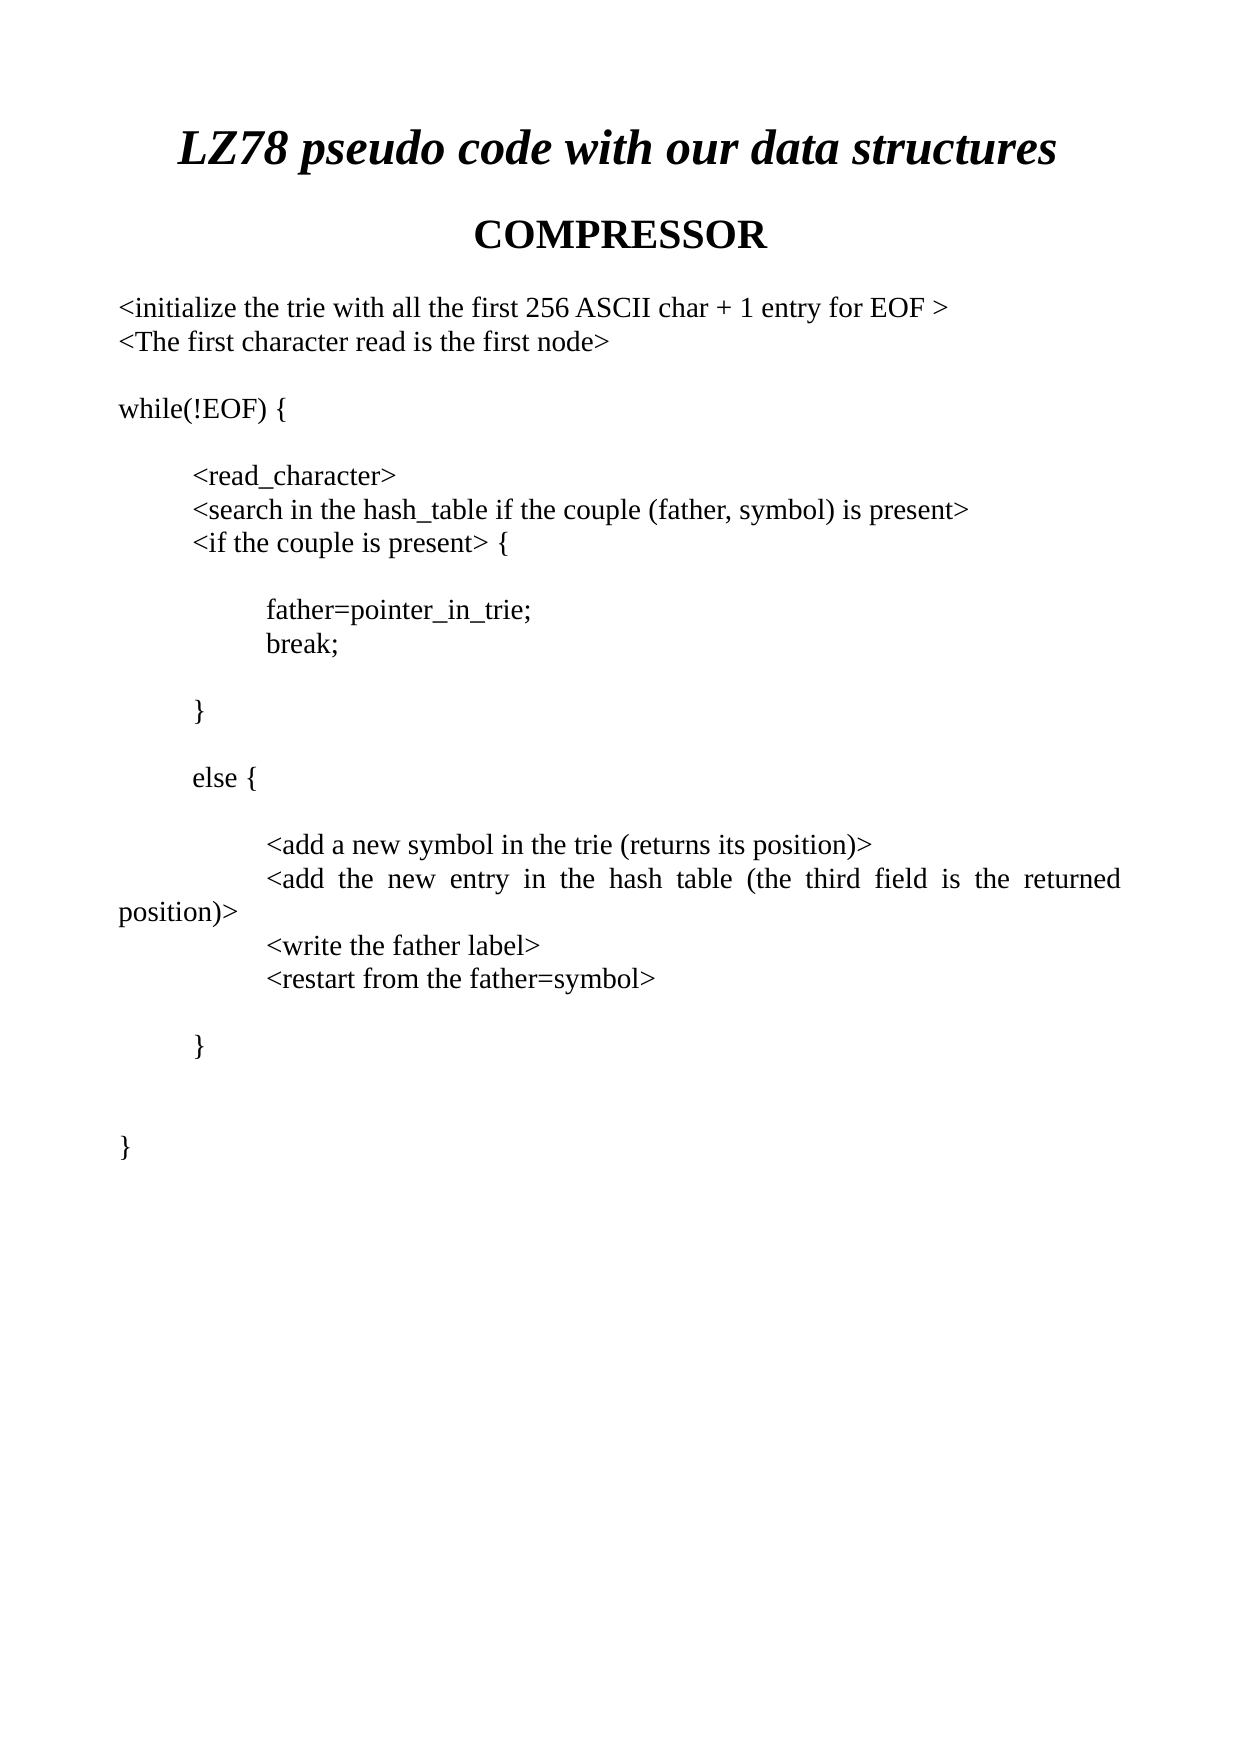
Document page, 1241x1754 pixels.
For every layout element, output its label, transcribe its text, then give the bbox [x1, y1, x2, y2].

text else { [118, 760, 1122, 794]
text } [118, 1129, 1122, 1163]
text } [118, 1028, 1122, 1062]
text <if the couple is present> { [118, 525, 1122, 559]
text } [118, 693, 1122, 727]
text <The first character read is the first node> [118, 324, 1122, 358]
text father=pointer_in_trie; [118, 592, 1122, 626]
text LZ78 pseudo code with our data structures [118, 118, 1122, 176]
text <search in the hash_table if the couple (father, symbol) is present> [118, 492, 1122, 525]
text <restart from the father=symbol> [118, 961, 1122, 995]
text <read_character> [118, 458, 1122, 492]
text <add the new entry in the hash table (the third field is the returned position)> [118, 861, 1122, 928]
text <initialize the trie with all the first 256 ASCII char + 1 entry for EOF > [118, 291, 1122, 324]
text <write the father label> [118, 928, 1122, 961]
text COMPRESSOR [118, 209, 1122, 257]
text <add a new symbol in the trie (returns its position)> [118, 827, 1122, 861]
text while(!EOF) { [118, 391, 1122, 425]
text break; [118, 626, 1122, 659]
